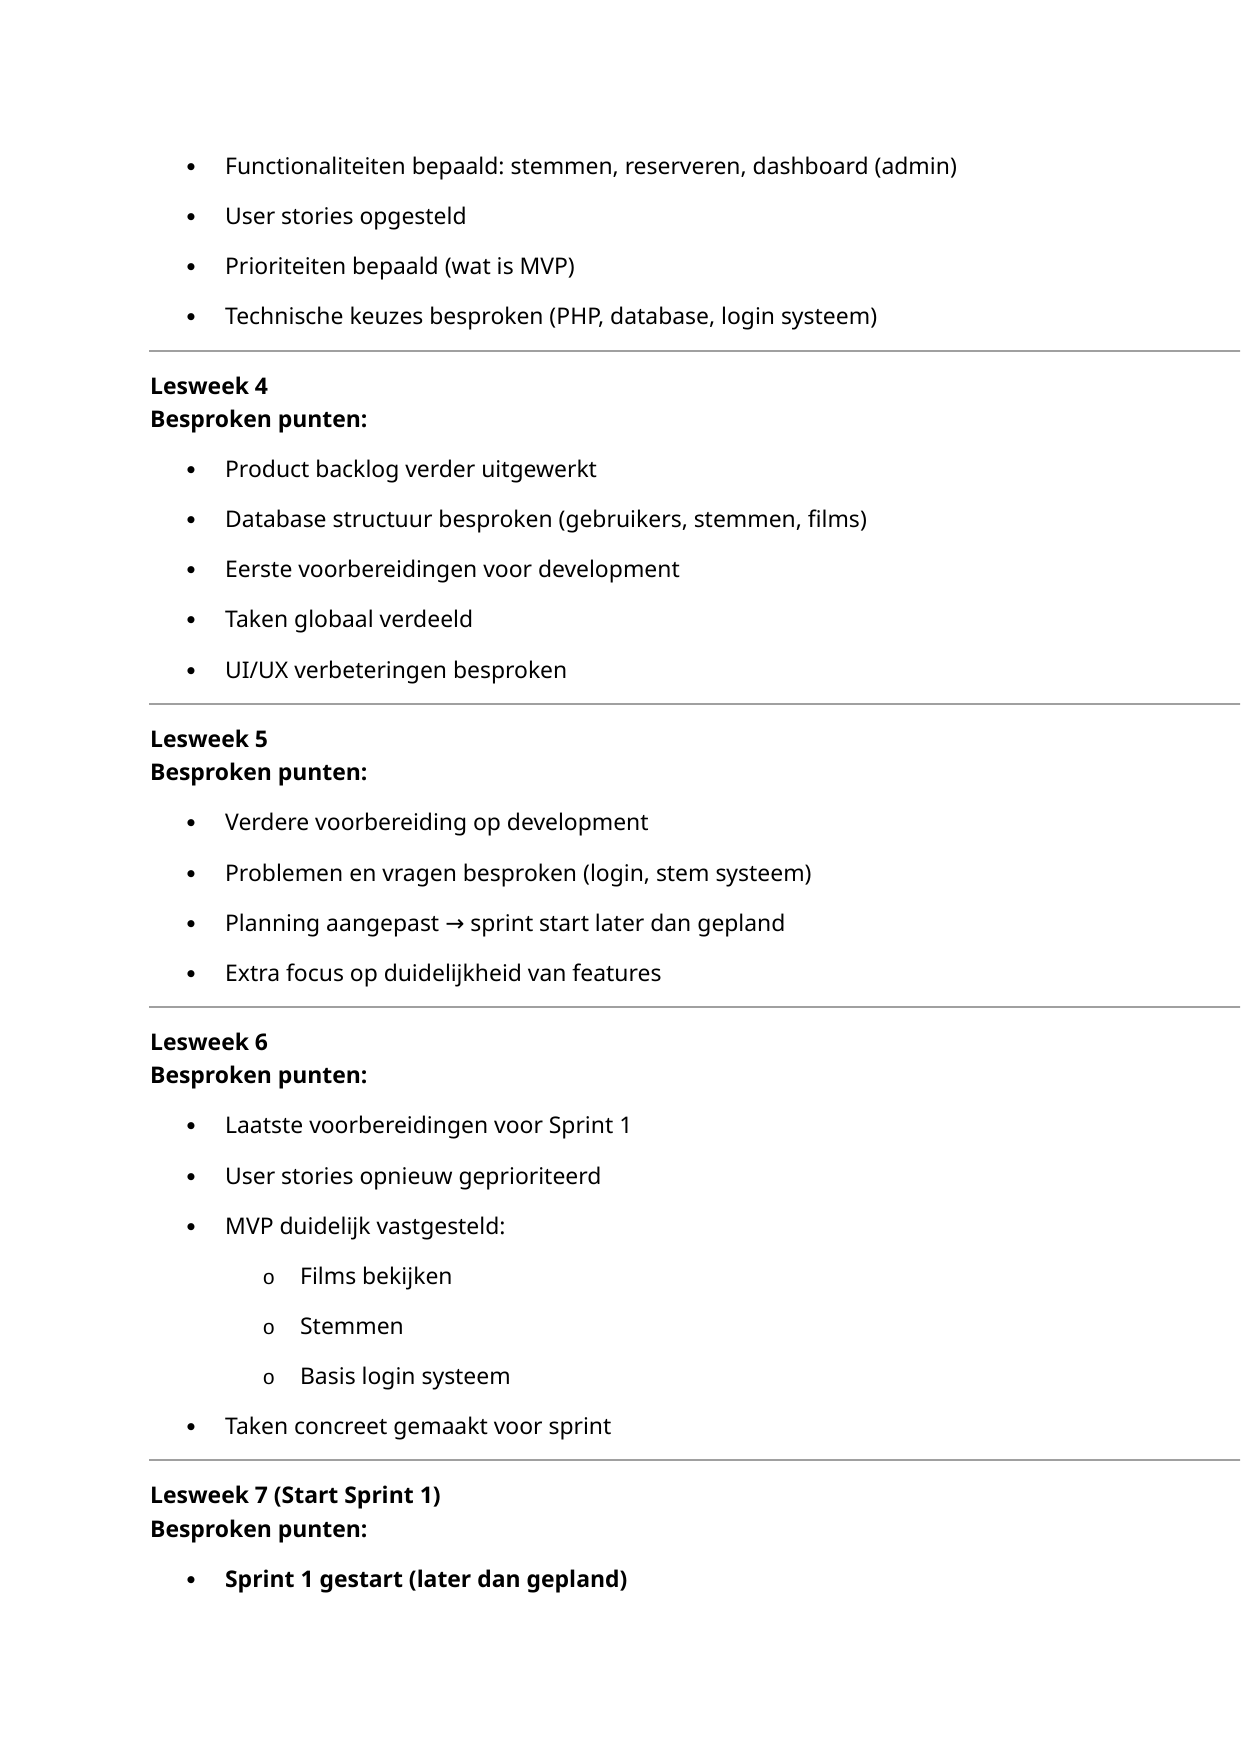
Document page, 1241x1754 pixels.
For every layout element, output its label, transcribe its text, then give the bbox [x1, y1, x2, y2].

list MVP duidelijk vastgesteld: [187, 1210, 1090, 1241]
list Extra focus op duidelijkheid van features [187, 957, 1090, 988]
list Basis login systeem [262, 1360, 1090, 1391]
list Eerste voorbereidingen voor development [187, 553, 1090, 584]
list UI/UX verbeteringen besproken [187, 653, 1090, 685]
list User stories opnieuw geprioriteerd [187, 1159, 1090, 1191]
list Stemmen [262, 1310, 1090, 1341]
list Taken globaal verdeeld [187, 603, 1090, 635]
list Laatste voorbereidingen voor Sprint 1 [187, 1109, 1090, 1141]
text Lesweek 4 Besproken punten: [150, 369, 1090, 434]
text Lesweek 6 Besproken punten: [150, 1026, 1090, 1091]
list Prioriteiten bepaald (wat is MVP) [187, 250, 1090, 281]
list Product backlog verder uitgewerkt [187, 453, 1090, 484]
list Problemen en vragen besproken (login, stem systeem) [187, 856, 1090, 888]
list Technische keuzes besproken (PHP, database, login systeem) [187, 300, 1090, 332]
list Films bekijken [262, 1260, 1090, 1291]
text Lesweek 5 Besproken punten: [150, 723, 1090, 787]
list Sprint 1 gestart (later dan gepland) [187, 1563, 1090, 1594]
list Functionaliteiten bepaald: stemmen, reserveren, dashboard (admin) [187, 150, 1090, 181]
list Planning aangepast → sprint start later dan gepland [187, 907, 1090, 938]
list Verdere voorbereiding op development [187, 806, 1090, 838]
list Taken concreet gemaakt voor sprint [187, 1410, 1090, 1441]
list Database structuur besproken (gebruikers, stemmen, films) [187, 503, 1090, 534]
list User stories opgesteld [187, 200, 1090, 231]
text Lesweek 7 (Start Sprint 1) Besproken punten: [150, 1479, 1090, 1544]
